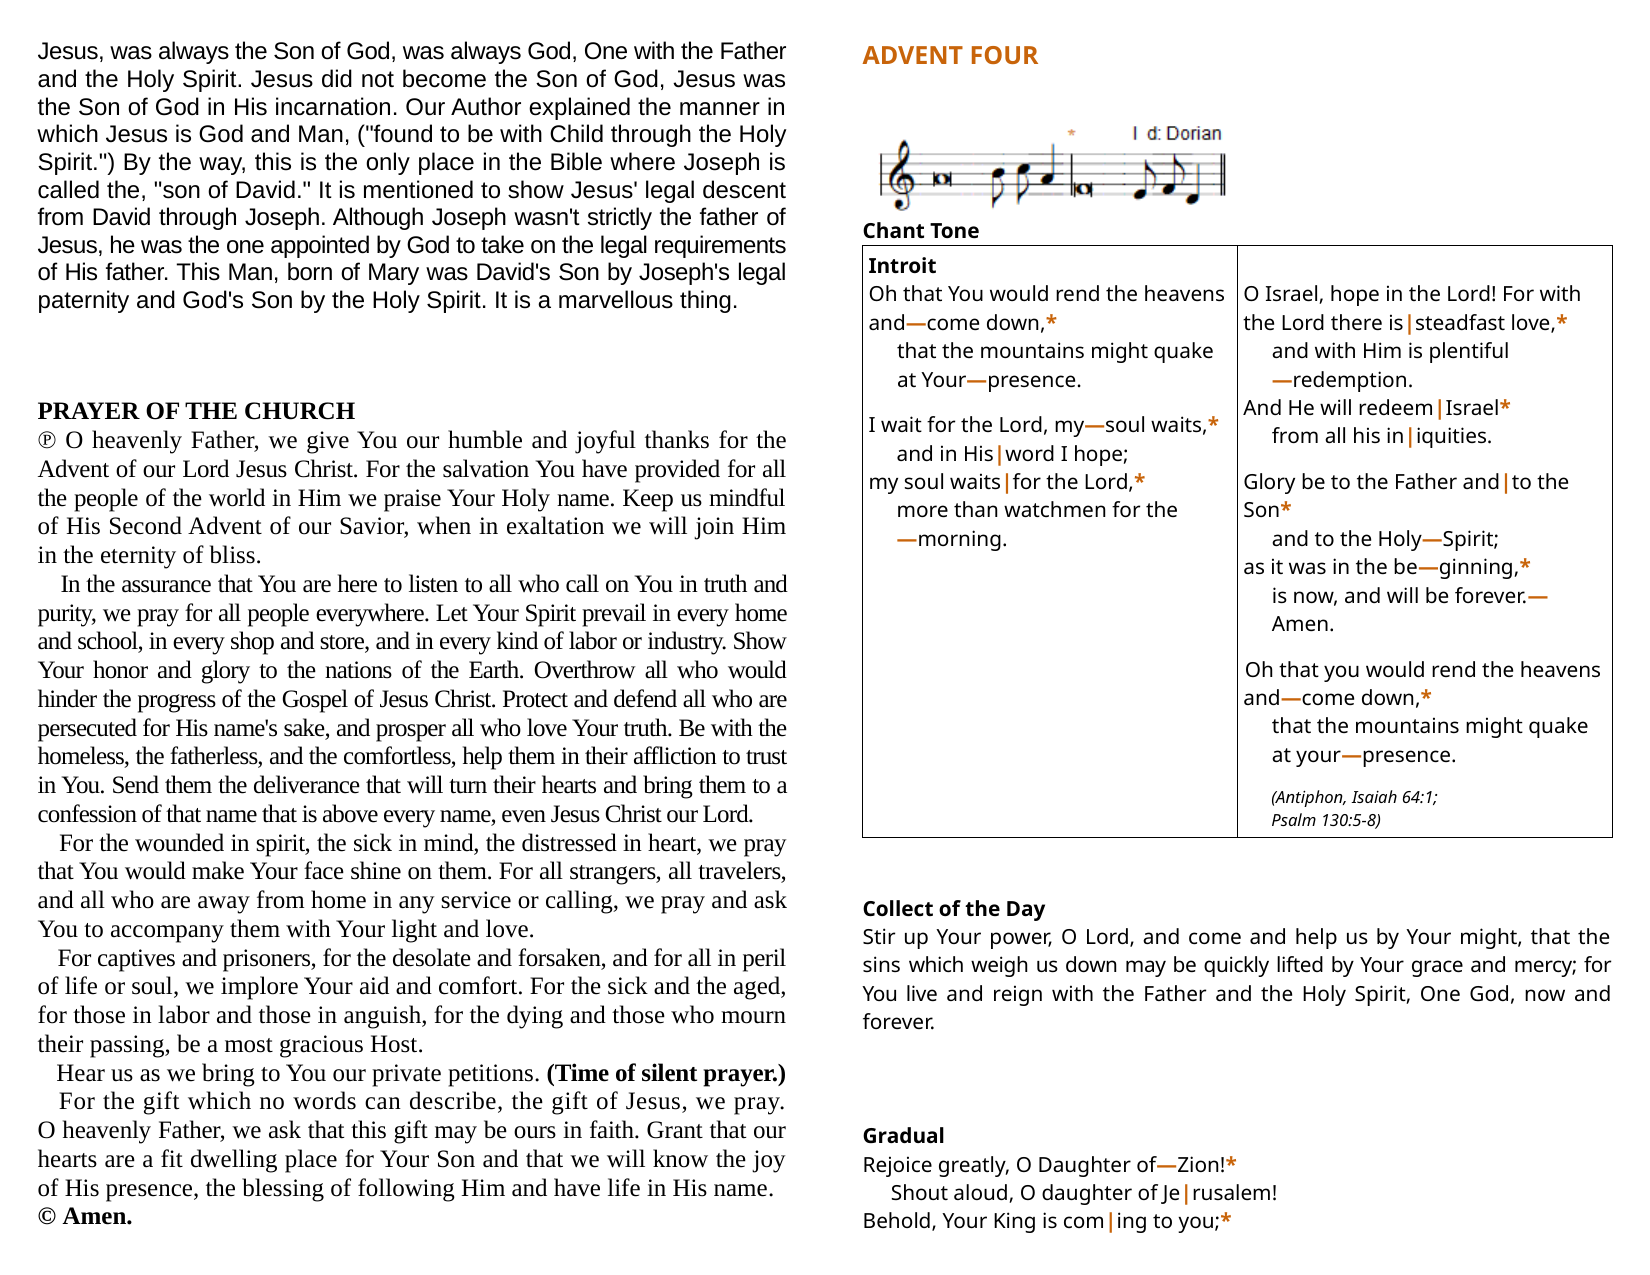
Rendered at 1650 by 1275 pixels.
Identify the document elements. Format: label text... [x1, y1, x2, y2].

text Hear us as we bring to You our private petitions. (Time of silent prayer.) [37, 1058, 787, 1086]
text Behold, Your King is com|ing to you;* [862, 1207, 1612, 1235]
text Rejoice greatly, O Daughter of—Zion!* [862, 1150, 1612, 1178]
text For the wounded in spirit, the sick in mind, the distressed in heart, we pray that You would make Your face shine on them. For all strangers, all travelers, and all who are away from home in any service or calling, we pray and ask You to accompany them with Your light and love. [37, 828, 787, 943]
picture [870, 126, 1233, 217]
table_header Introit Oh that You would rend the heavens and—come down,* that the mountains might quake at Your—presence. I wait for the Lord, my—soul waits,* and in His|word I hope; my soul waits|for the Lord,* more than watchmen for the —morning. [863, 246, 1237, 837]
text Collect of the Day [862, 894, 1612, 922]
table_header O Israel, hope in the Lord! For with the Lord there is|steadfast love,* and with Him is plentiful —redemption. And He will redeem|Israel* from all his in|iquities. Glory be to the Father and|to the Son* and to the Holy—Spirit; as it was in the be—ginning,* is now, and will be forever.—Amen. Oh that you would rend the heavens and—come down,* that the mountains might quake at your—presence. (Antiphon, Isaiah 64:1; Psalm 130:5-8) [1238, 246, 1612, 837]
text © Amen. [37, 1201, 787, 1230]
text Jesus, was always the Son of God, was always God, One with the Father and the Holy Spirit. Jesus did not become the Son of God, Jesus was the Son of God in His incarnation. Our Author explained the manner in which Jesus is God and Man, ("found to be with Child through the Holy Spirit.") By the way, this is the only place in the Bible where Joseph is called the, "son of David." It is mentioned to show Jesus' legal descent from David through Joseph. Although Joseph wasn't strictly the father of Jesus, he was the one appointed by God to take on the legal requirements of His father. This Man, born of Mary was David's Son by Joseph's legal paternity and God's Son by the Holy Spirit. It is a marvellous thing. [37, 37, 787, 313]
text For captives and prisoners, for the desolate and forsaken, and for all in peril of life or soul, we implore Your aid and comfort. For the sick and the aged, for those in labor and those in anguish, for the dying and those who mourn their passing, be a most gracious Host. [37, 943, 787, 1058]
text Shout aloud, O daughter of Je|rusalem! [891, 1178, 1612, 1207]
text ℗ O heavenly Father, we give You our humble and joyful thanks for the Advent of our Lord Jesus Christ. For the salvation You have provided for all the people of the world in Him we praise Your Holy name. Keep us mindful of His Second Advent of our Savior, when in exaltation we will join Him in the eternity of bliss. [37, 425, 787, 569]
text For the gift which no words can describe, the gift of Jesus, we pray. O heavenly Father, we ask that this gift may be ours in faith. Grant that our hearts are a fit dwelling place for Your Son and that we will know the joy of His presence, the blessing of following Him and have life in His name. [37, 1086, 787, 1201]
text Gradual [862, 1121, 1612, 1150]
text Stir up Your power, O Lord, and come and help us by Your might, that the sins which weigh us down may be quickly lifted by Your grace and mercy; for You live and reign with the Father and the Holy Spirit, One God, now and forever. [862, 922, 1612, 1036]
text PRAYER OF THE CHURCH [37, 396, 787, 425]
text In the assurance that You are here to listen to all who call on You in truth and purity, we pray for all people everywhere. Let Your Spirit prevail in every home and school, in every shop and store, and in every kind of labor or industry. Show Your honor and glory to the nations of the Earth. Overthrow all who would hinder the progress of the Gospel of Jesus Christ. Protect and defend all who are persecuted for His name's sake, and prosper all who love Your truth. Be with the homeless, the fatherless, and the comfortless, help them in their affliction to trust in You. Send them the deliverance that will turn their hearts and bring them to a confession of that name that is above every name, even Jesus Christ our Lord. [37, 569, 787, 828]
text ADVENT FOUR [862, 37, 1612, 72]
text Chant Tone [862, 100, 1612, 245]
